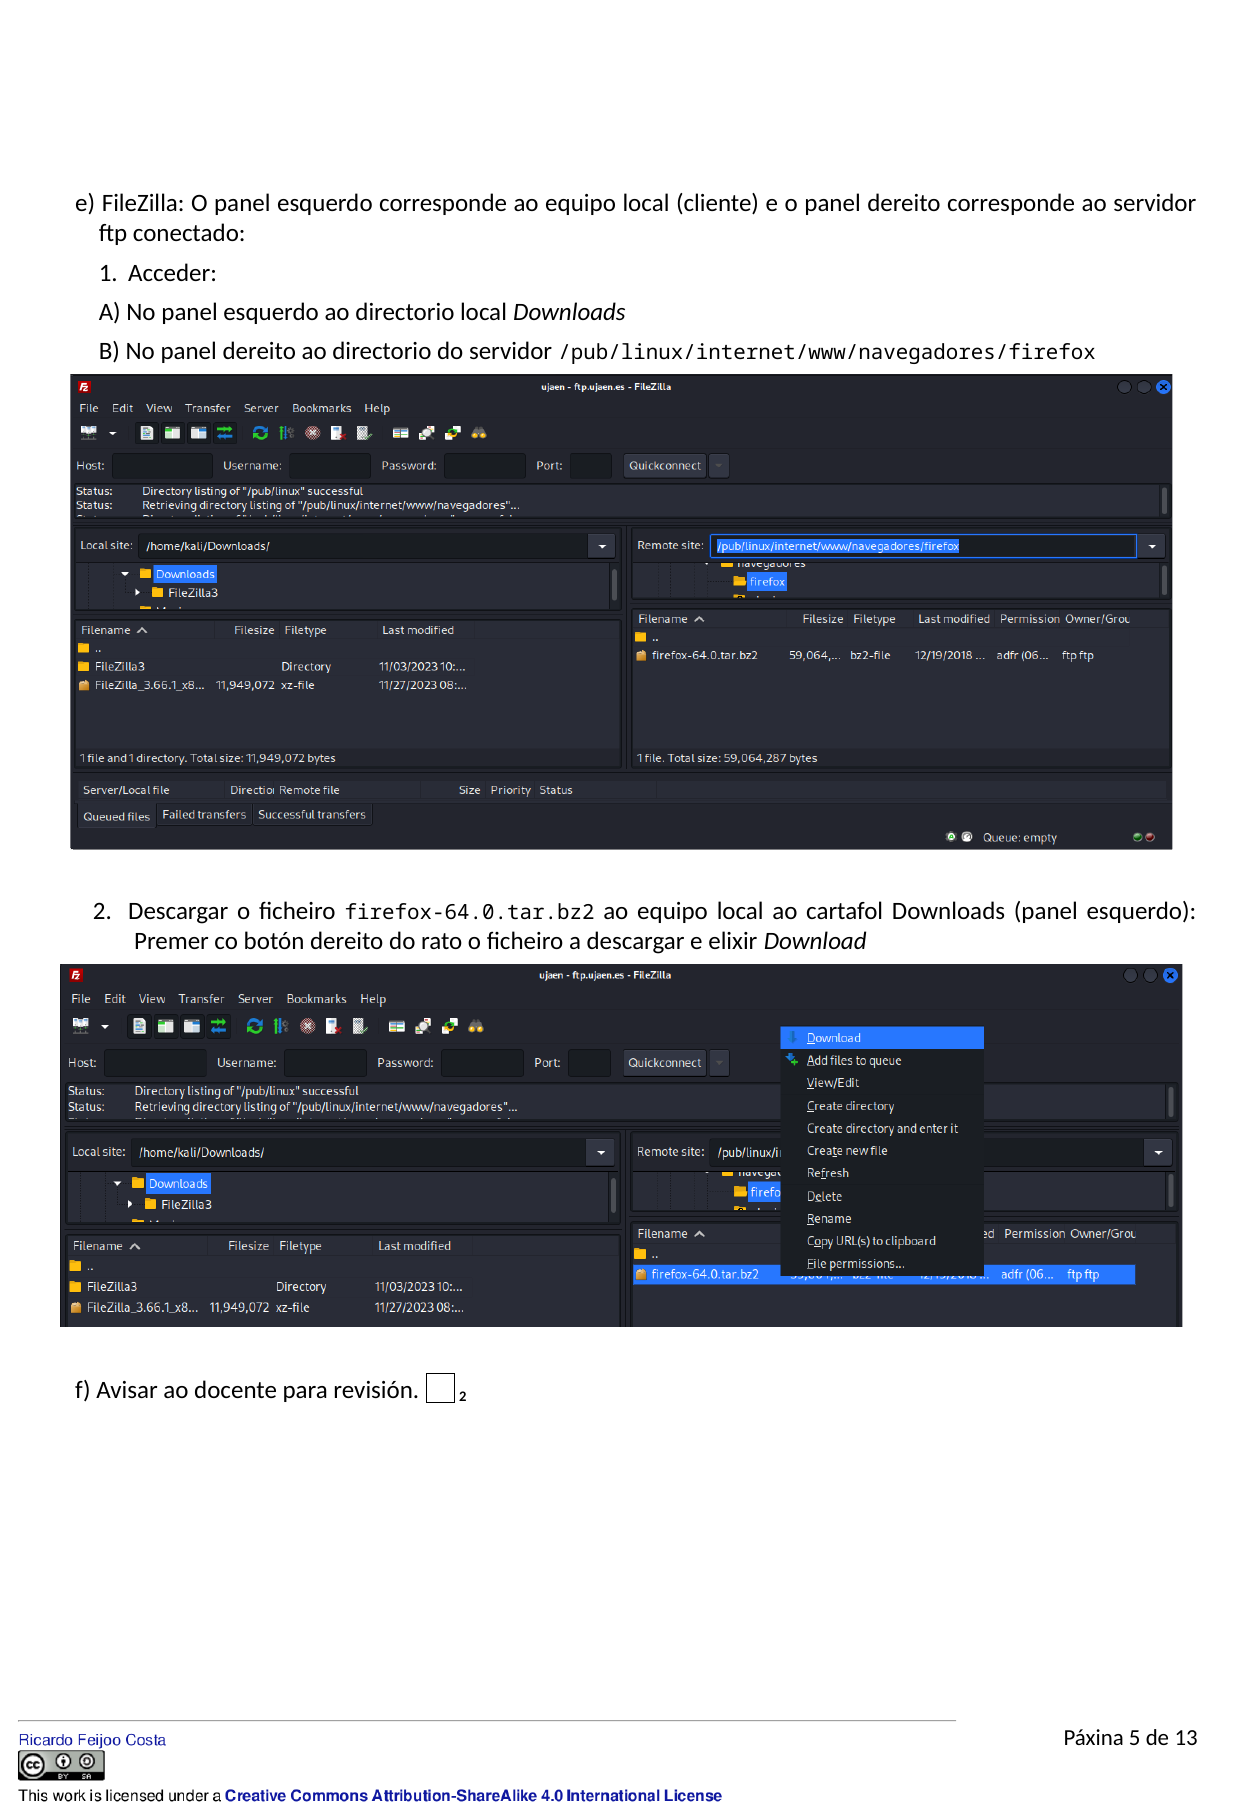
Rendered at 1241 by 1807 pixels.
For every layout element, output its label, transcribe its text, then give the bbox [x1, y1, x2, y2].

list A) No panel esquerdo ao directorio local Downloads [63, 296, 1197, 327]
picture [60, 964, 1183, 1327]
list Acceder: [98, 257, 1197, 287]
picture [8, 1715, 957, 1806]
list B) No panel dereito ao directorio do servidor /pub/linux/internet/www/navegadores/firefox [63, 335, 1197, 366]
list Descargar o ficheiro firefox-64.0.tar.bz2 ao equipo local ao cartafol Downloads (panel esquerdo): Premer co botón dereito do rato o ficheiro a descargar e elixir Download [93, 895, 1197, 956]
text e) FileZilla: O panel esquerdo corresponde ao equipo local (cliente) e o panel dereito corresponde ao servidor ftp conectado: [75, 187, 1197, 248]
text f) Avisar ao docente para revisión. 2 [75, 1374, 1197, 1405]
picture [70, 374, 1173, 850]
